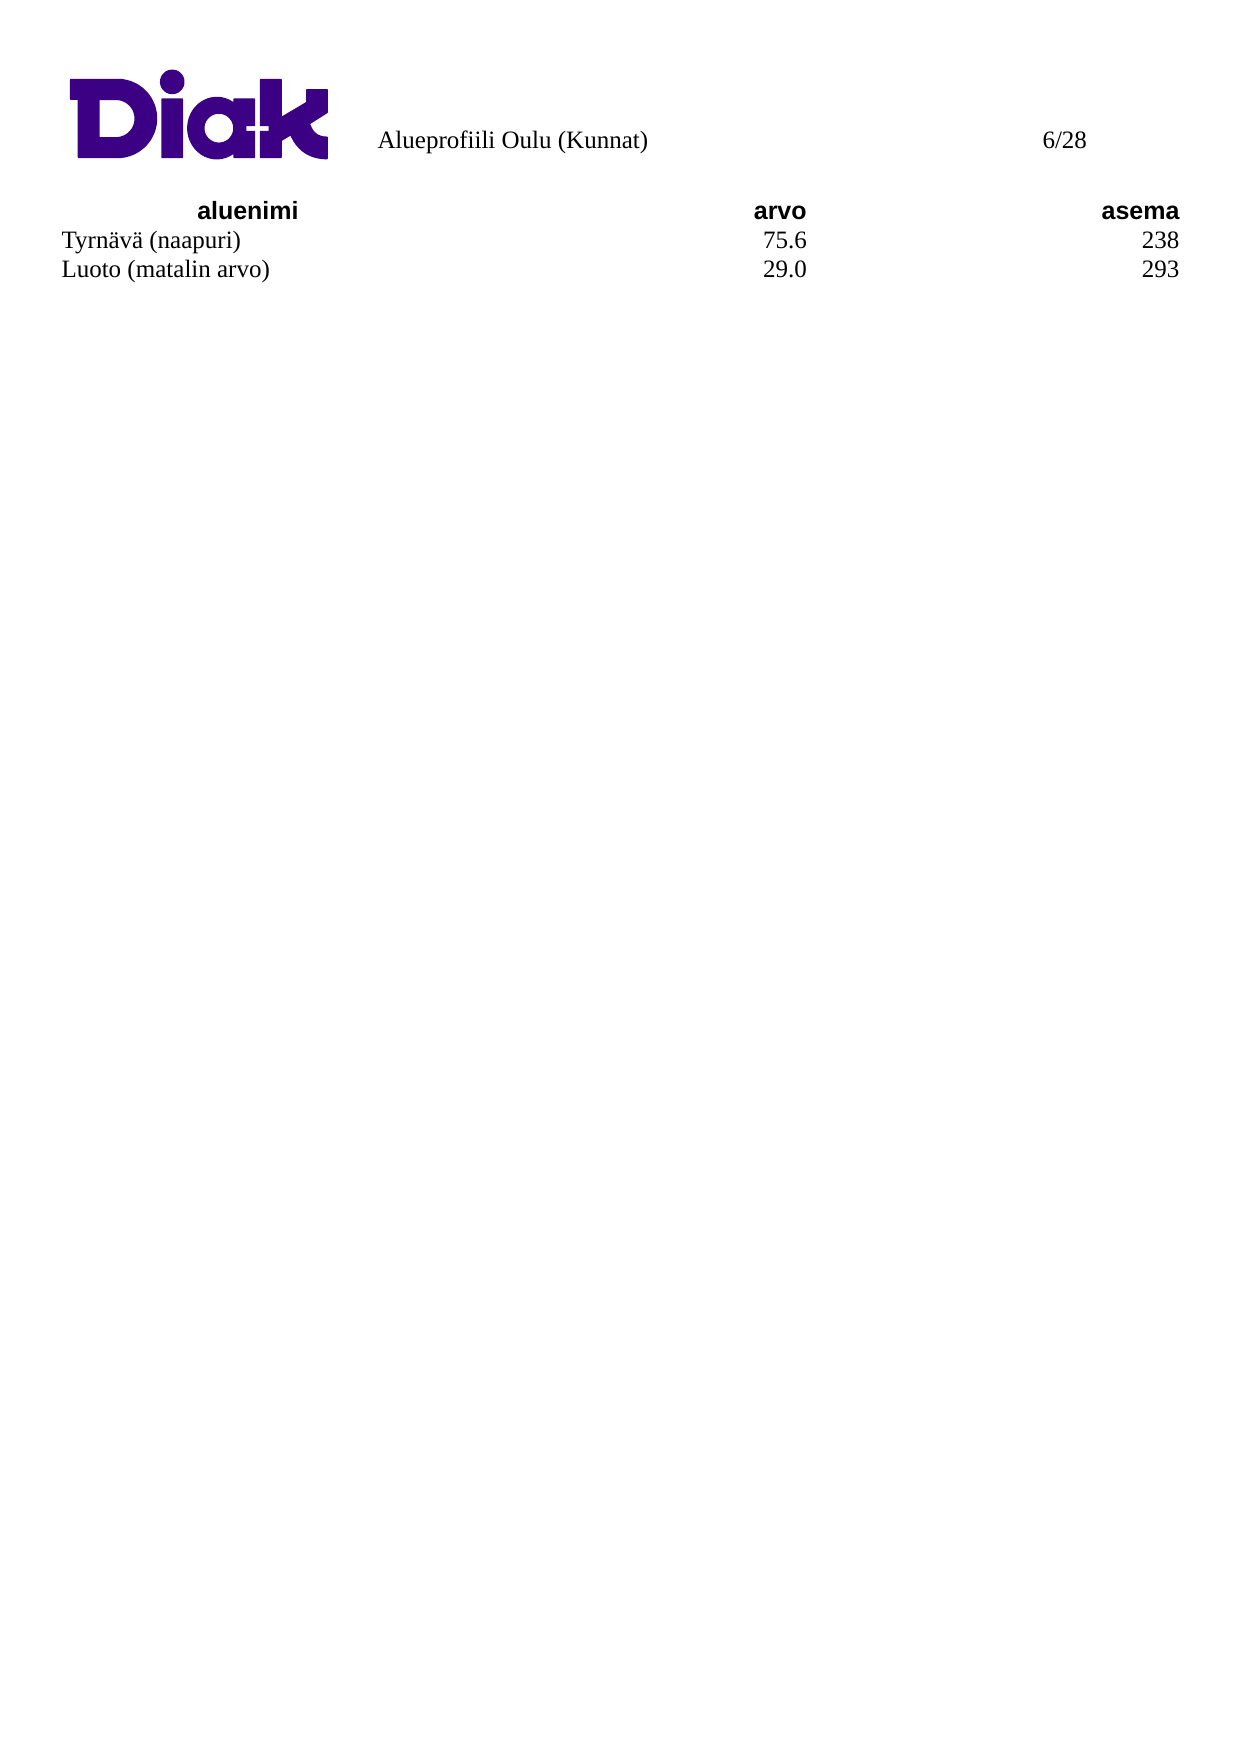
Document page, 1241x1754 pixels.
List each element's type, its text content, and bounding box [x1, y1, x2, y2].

table_header arvo [434, 196, 806, 225]
table_cell Luoto (matalin arvo) [61, 254, 434, 282]
table_cell Tyrnävä (naapuri) [61, 225, 434, 254]
table_header asema [806, 196, 1179, 225]
table_cell 29.0 [434, 254, 806, 282]
table_cell 238 [806, 225, 1179, 254]
table_cell 293 [806, 254, 1179, 282]
table_cell 75.6 [434, 225, 806, 254]
table_header aluenimi [61, 196, 434, 225]
